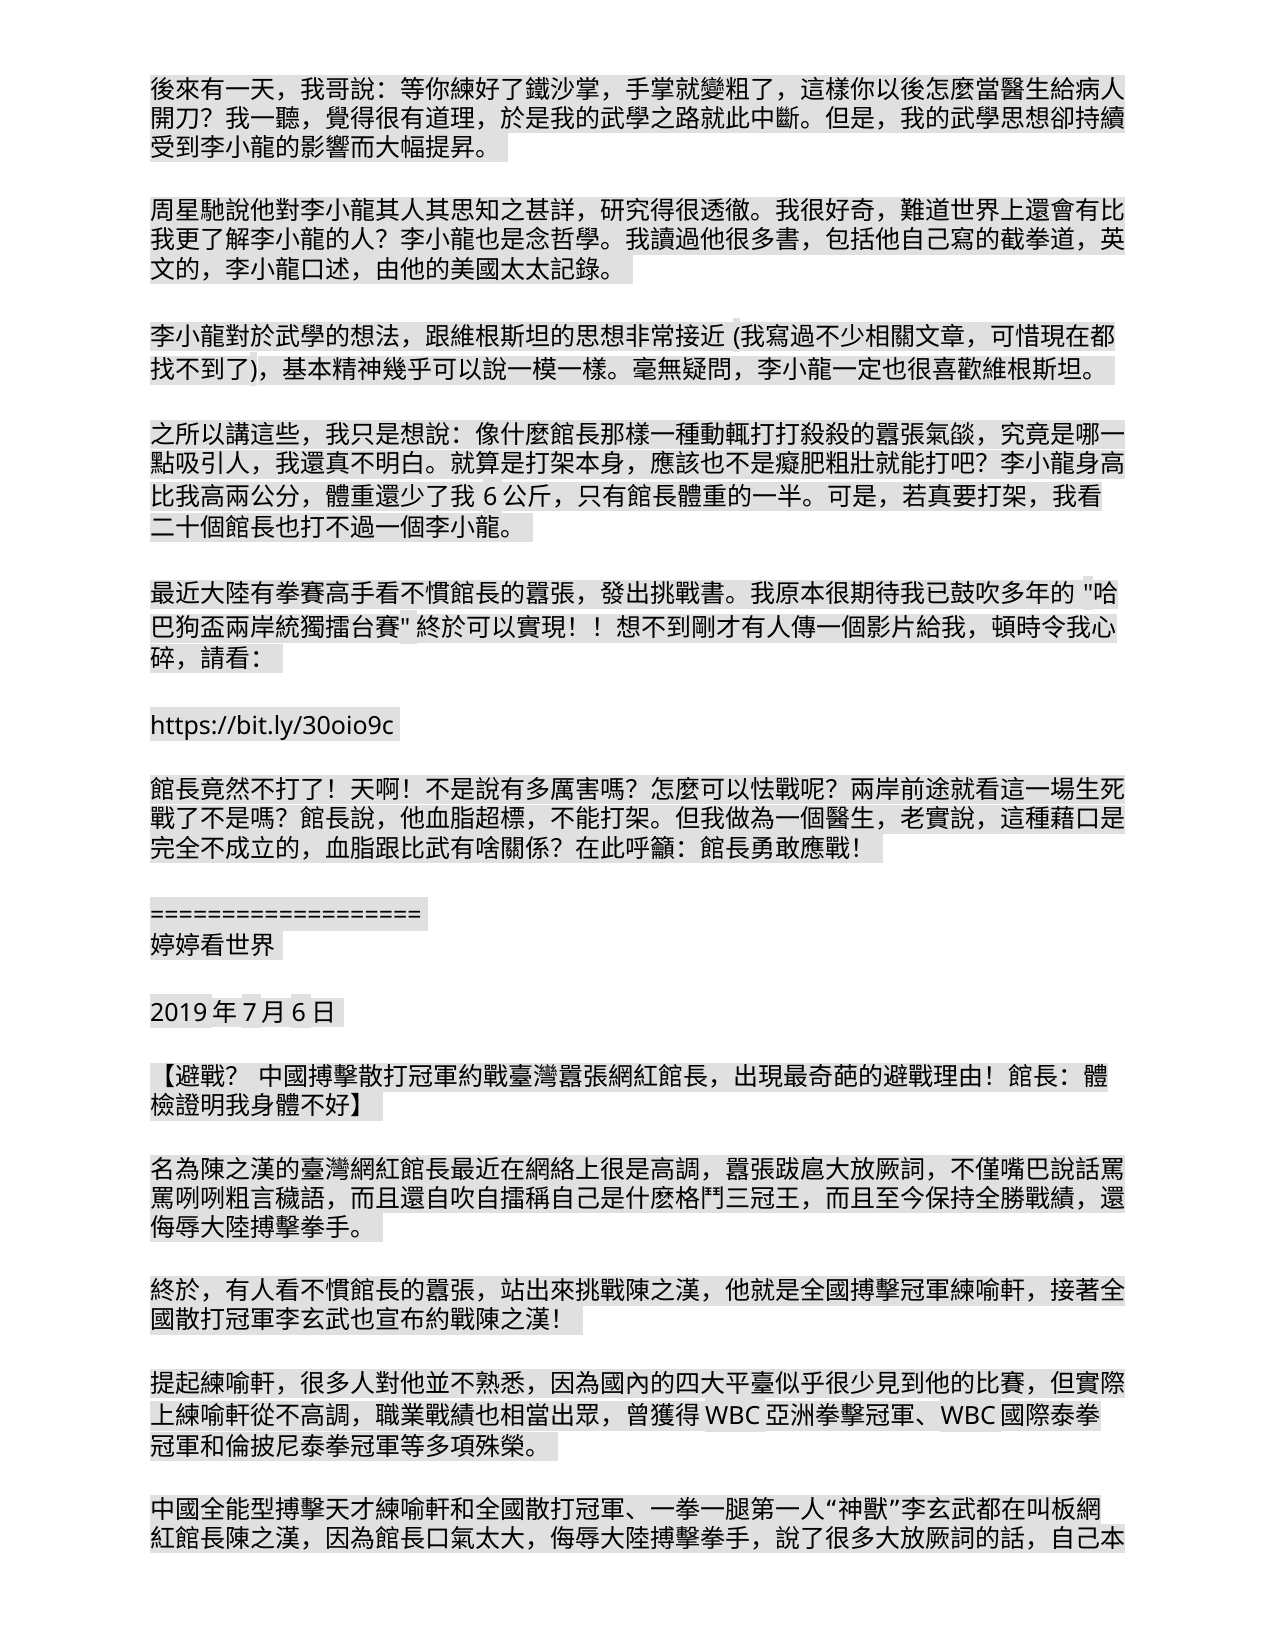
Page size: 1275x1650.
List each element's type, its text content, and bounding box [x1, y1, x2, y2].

text 卡韓政變 (111)：呼籲館長勇敢應戰！ 陳真 2019. 07. 09. 我真是越寫越低俗了，沒辦法，大家忍著點，畢竟台灣事千奇百怪。 12年前剛回台時，我不知道誰是郭台銘。但是很奇怪，報紙經常提到此人，一會兒說他跟哪個女明星如何如何，一會兒又討論他的舞姿如何曼妙，好像他的一言一行都很重要似的。在這小島上，你就算非常非常不想知道某些人事物，也幾乎是不可能。 大約幾個月前，我又如雷貫耳聽到什麼館長館長館長，幾乎每天照三餐都有他的新聞，全是腦殘內容，毫無營養可言。 頭一次聽到什麼館長，是聽護士提起，我一頭霧水，於是談話無疾而終，因為我根本不知道什麼館長。我還反問 "是什麼單位"？一開始以為是在講醫院裏的哪個單位的主管。 這樣一個絲毫看不出任何關注價值的人，卻是這島上的王似的，據說有幾萬或幾十萬的追隨者，儼然台灣之光。各家媒體更是每天照三餐報導他的一言一行，動輒幹你中國的娘，操你中國的媽，解放軍有種馬上給我打過來...蠢話傻話一堆，囂張跋扈耀武揚威。最近更是每天謾罵羞辱韓國瑜，言行相當沒品。 我不是第一天才剛出社會，一聽就知道是個商人，頂多前面多加幾個字 "肌肉發達的" 商人，努力向主流表態，賺點政治財，但卻越來越囂張，動輒武力吆喝，好像會打架很厲害似的。 我生平只打過一次架，然後就被幼兒園給提早畢業了，前後只念不到半年的幼兒園。原因是這樣：我上學坐爸爸的機車，放學就搭娃娃車回家，採自由座方式，有空位就坐。幼兒園裏有個穿長統襪的男同學。在我那年代，有錢人才會穿長統襪，所以我不爽他已經很久了。他每次上娃娃車，不但自己找座位坐，而且還會先多搶佔身邊一兩個座位，讓給那些他喜歡的女同學坐。 有一天，一個小兒麻痺的同學看到有座位想坐下，那個穿長統襪的竟然用力把他推開，不准他坐。於是他又找另一側的座位坐，想不到穿長統襪的居然馬上把腳伸出來，霸佔那個座位，還是不准他坐。 我在旁邊看到了這一幕，不知哪來的憤怒，於是就朝他鼻子給了他一拳，立即流了很多鼻血，血流如注，嚇壞園方。後來，聽說對方家長也出面了，我沒什麼記憶，只知道爸媽怕我又惹事，於是就讓我提早 "畢業"。 這是我生平打過唯一的一次架。正確地說，不是打架，而是打人。 上小學之後，因為受李小龍影響，想練拳腳功夫，後來決定練鐵沙掌。我跟我大哥各騎一輛腳踏車，從安平海邊沙灘運回了好幾箱沙子，我還往裏頭添加許多小石子，每天戳沙苦練。 後來有一天，我哥說：等你練好了鐵沙掌，手掌就變粗了，這樣你以後怎麼當醫生給病人開刀？我一聽，覺得很有道理，於是我的武學之路就此中斷。但是，我的武學思想卻持續受到李小龍的影響而大幅提昇。 周星馳說他對李小龍其人其思知之甚詳，研究得很透徹。我很好奇，難道世界上還會有比我更了解李小龍的人？李小龍也是念哲學。我讀過他很多書，包括他自己寫的截拳道，英文的，李小龍口述，由他的美國太太記錄。 李小龍對於武學的想法，跟維根斯坦的思想非常接近 (我寫過不少相關文章，可惜現在都找不到了)，基本精神幾乎可以說一模一樣。毫無疑問，李小龍一定也很喜歡維根斯坦。 之所以講這些，我只是想說：像什麼館長那樣一種動輒打打殺殺的囂張氣燄，究竟是哪一點吸引人，我還真不明白。就算是打架本身，應該也不是癡肥粗壯就能打吧？李小龍身高比我高兩公分，體重還少了我 6公斤，只有館長體重的一半。可是，若真要打架，我看二十個館長也打不過一個李小龍。 最近大陸有拳賽高手看不慣館長的囂張，發出挑戰書。我原本很期待我已鼓吹多年的 "哈巴狗盃兩岸統獨擂台賽" 終於可以實現！！想不到剛才有人傳一個影片給我，頓時令我心碎，請看： https://bit.ly/30oio9c 館長竟然不打了！天啊！不是說有多厲害嗎？怎麼可以怯戰呢？兩岸前途就看這一場生死戰了不是嗎？館長說，他血脂超標，不能打架。但我做為一個醫生，老實說，這種藉口是完全不成立的，血脂跟比武有啥關係？在此呼籲：館長勇敢應戰！ =================== 婷婷看世界 2019年7月6日 【避戰？ 中國搏擊散打冠軍約戰臺灣囂張網紅館長，出現最奇葩的避戰理由！館長：體檢證明我身體不好】 名為陳之漢的臺灣網紅館長最近在網絡上很是高調，囂張跋扈大放厥詞，不僅嘴巴說話罵罵咧咧粗言穢語，而且還自吹自擂稱自己是什麽格鬥三冠王，而且至今保持全勝戰績，還侮辱大陸搏擊拳手。 終於，有人看不慣館長的囂張，站出來挑戰陳之漢，他就是全國搏擊冠軍練喻軒，接著全國散打冠軍李玄武也宣布約戰陳之漢！ 提起練喻軒，很多人對他並不熟悉，因為國內的四大平臺似乎很少見到他的比賽，但實際上練喻軒從不高調，職業戰績也相當出眾，曾獲得WBC亞洲拳擊冠軍、WBC國際泰拳冠軍和倫披尼泰拳冠軍等多項殊榮。 中國全能型搏擊天才練喻軒和全國散打冠軍、一拳一腿第一人“神獸”李玄武都在叫板網紅館長陳之漢，因為館長口氣太大，侮辱大陸搏擊拳手，說了很多大放厥詞的話，自己本身實戰能力未知，卻招攬一大批忠實粉絲和弟子，儼然一副大師模樣，練喻軒和玄武都渴望教訓一番這個大師，滅滅他的囂張氣焰，順便檢驗一下他的真實搏擊能力。 隔空叫陣引起了大量海峽兩岸億萬的網民關注，可惜的是，最奇葩的避戰理由出爐了，這位40歲的館長、搏擊大師、健身教練竟然拿出了自己的體檢報告來做擋箭牌，簡直讓人無語。 我們可以看到，陳之漢在最新的直播當中戴著耳麥，然後拿著幾張體檢報告，比比劃劃，還說：“哎呀，我這個甘油三酯超標，總膽固醇也不正常，還有幾項不達標。我這個身體狀況實在是差啊，身體也有不少傷病。” 基本上就是這個意思，拿體檢報告說事，還真不如說你有心臟病呢。 其實避戰的理由很多，這位可愛至極的網紅館長竟然說自己高血脂，我不禁要問，40歲的男人，整天大魚大肉、胡吃海喝，你不高血脂就不正常，這也算是不打比賽的理由？ 很多企業單位也每年進行體檢，高血脂的人太多了，其實真的不算什麽，太高的話，吃藥治療；不太高的話，調整飲食即可。面對陳之漢奇葩避戰理由，練喻軒和玄武都無語了，練喻軒甚至表示：我要不也去體檢一下？您看，這是多麽大的諷刺。 陳之漢直言自己年紀已大，若練喻軒要前來挑戰的話，就讓自己的100號弟子前來迎戰，可沒想到這位館長這麽慫。此言下之意，練喻軒要去臺灣挑戰，最起碼要過了自己100號弟子的關，這要打到猴年馬月？看來練喻軒此次打假之行恐怕難以成為現實啊。 實際上，這位臺灣的網紅館長不過只是個愛耍嘴炮之人，如果真要遇到職業搏擊選手，恐怕也只有被捶的份，有一身肌肉不代表是最能打的，捆在身上用不出來也是沒用的。 看來這位網紅館長也充其量就是個網紅了，勇氣方面還趕不上大陸一些假大師呢，有的假大師自己認為很牛叉，還真敢登臺，陳之漢看來勇氣欠佳，但是腦子還是很聰明，知道自己不行，千方百計找理由，只是這個理由找得有些奇葩。 我認為，不論是練喻軒還是玄武，打陳之漢，不需要3分鐘，甚至1分鐘之內就出現KO場面。這也是陳之漢不敢交手的根本原因，他不希望苦心經營的4個拳館倒閉。 好吧，網紅館長看來也只是個耍嘴炮的紙老虎了，玄武和練喻軒這樣的真材實料冠軍，也就別穿新鞋踩gou shi了，他不值得你們去打。 [150, 75, 1125, 1553]
